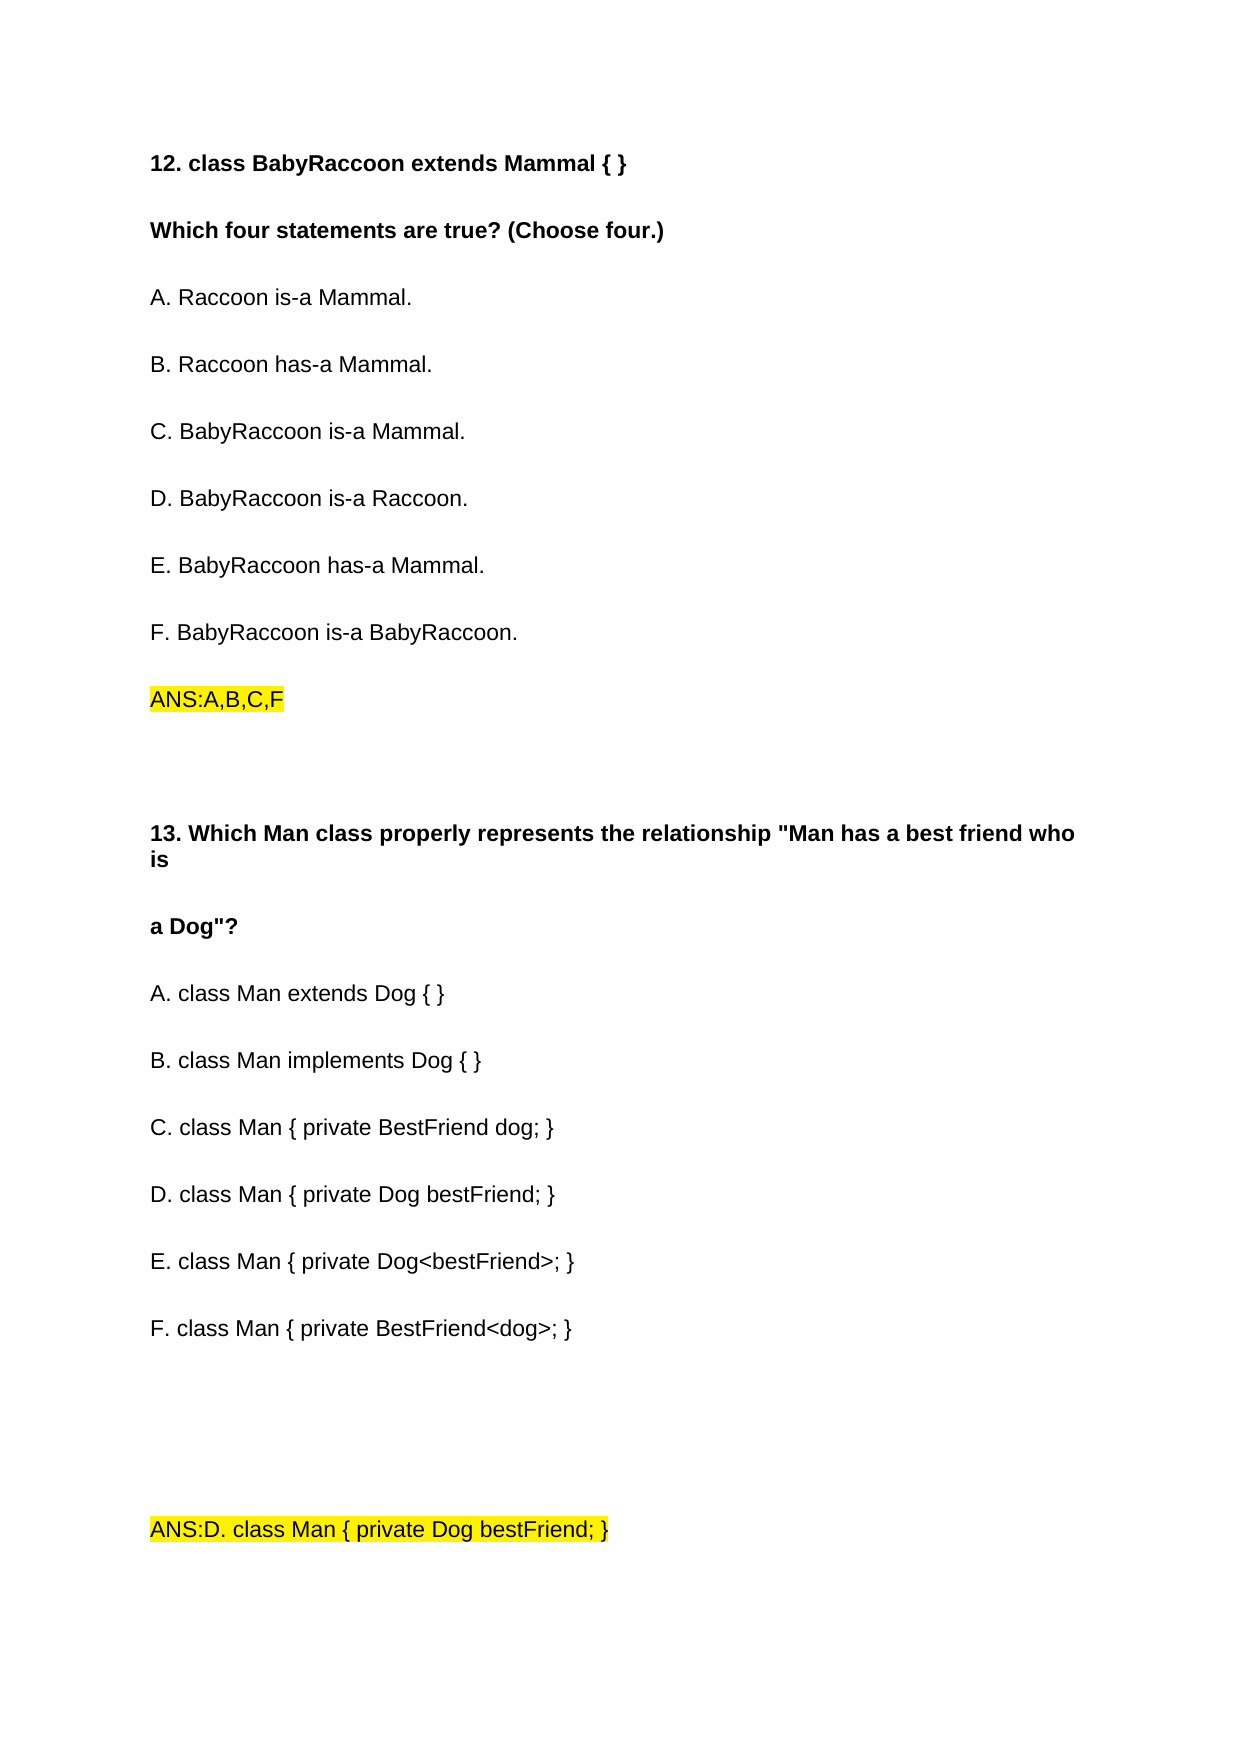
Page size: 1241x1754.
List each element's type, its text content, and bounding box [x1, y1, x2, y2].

text 13. Which Man class properly represents the relationship "Man has a best friend who is [150, 820, 1090, 872]
text a Dog"? [150, 913, 1090, 939]
text E. BabyRaccoon has-a Mammal. [150, 552, 1090, 578]
text F. class Man { private BestFriend<dog>; } [150, 1315, 1090, 1341]
text B. class Man implements Dog { } [150, 1047, 1090, 1073]
text E. class Man { private Dog<bestFriend>; } [150, 1248, 1090, 1274]
text A. class Man extends Dog { } [150, 980, 1090, 1006]
text D. BabyRaccoon is-a Raccoon. [150, 485, 1090, 511]
text F. BabyRaccoon is-a BabyRaccoon. [150, 619, 1090, 645]
text ANS:D. class Man { private Dog bestFriend; } [150, 1516, 1090, 1542]
text B. Raccoon has-a Mammal. [150, 351, 1090, 377]
text A. Raccoon is-a Mammal. [150, 284, 1090, 310]
text 12. class BabyRaccoon extends Mammal { } [150, 150, 1090, 176]
text Which four statements are true? (Choose four.) [150, 217, 1090, 243]
text C. class Man { private BestFriend dog; } [150, 1114, 1090, 1140]
text ANS:A,B,C,F [150, 686, 1090, 712]
text C. BabyRaccoon is-a Mammal. [150, 418, 1090, 444]
text D. class Man { private Dog bestFriend; } [150, 1181, 1090, 1207]
